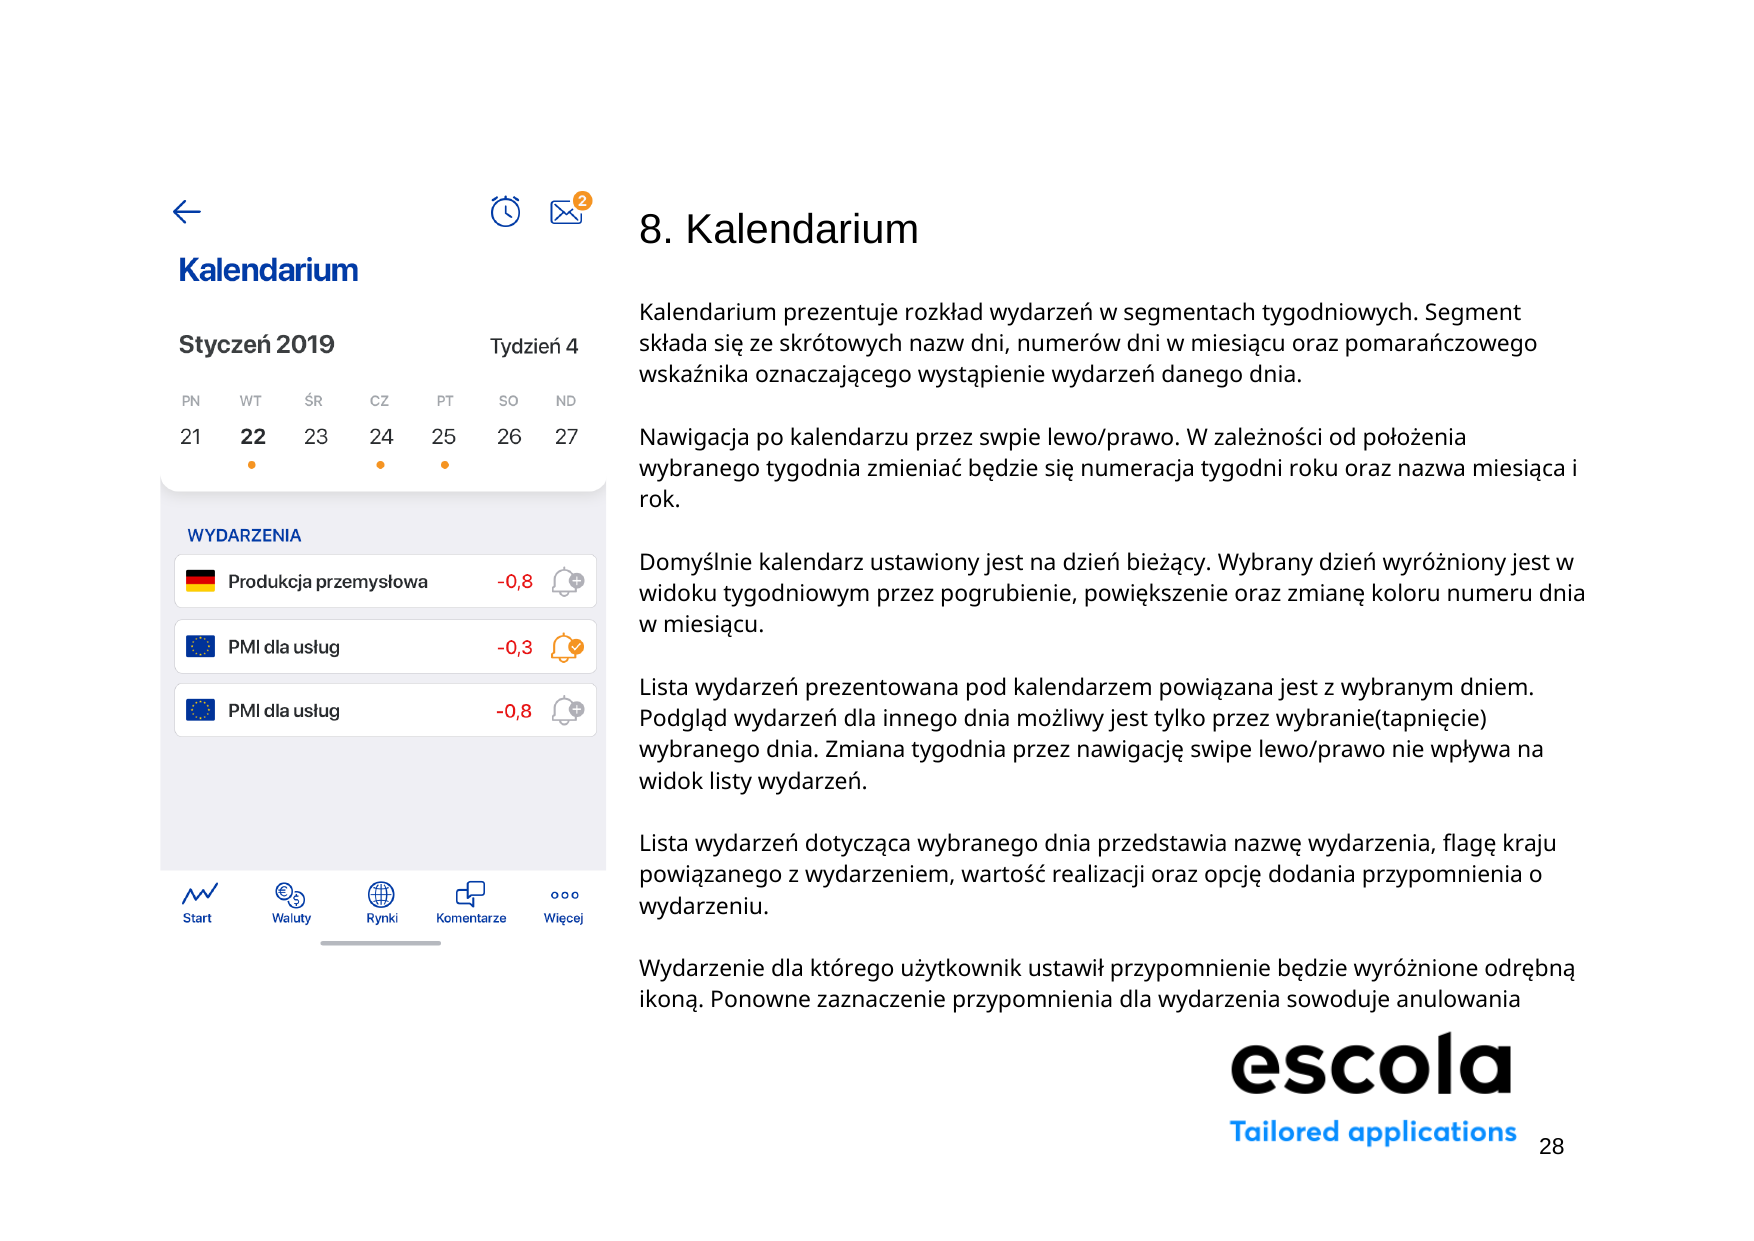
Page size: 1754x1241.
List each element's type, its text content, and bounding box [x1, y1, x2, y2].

table_cell [139, 152, 628, 1011]
picture [1208, 1019, 1531, 1157]
picture [160, 162, 607, 956]
table_cell 8. Kalendarium Kalendarium prezentuje rozkład wydarzeń w segmentach tygodniowych. Segment składa się ze skrótowych nazw dni, numerów dni w miesiącu oraz pomarańczowego wskaźnika oznaczającego wystąpienie wydarzeń danego dnia. Nawigacja po kalendarzu przez swpie lewo/prawo. W zależności od położenia wybranego tygodnia zmieniać będzie się numeracja tygodni roku oraz nazwa miesiąca i rok. Domyślnie kalendarz ustawiony jest na dzień bieżący. Wybrany dzień wyróżniony jest w widoku tygodniowym przez pogrubienie, powiększenie oraz zmianę koloru numeru dnia w miesiącu. Lista wydarzeń prezentowana pod kalendarzem powiązana jest z wybranym dniem. Podgląd wydarzeń dla innego dnia możliwy jest tylko przez wybranie(tapnięcie) wybranego dnia. Zmiana tygodnia przez nawigację swipe lewo/prawo nie wpływa na widok listy wydarzeń. Lista wydarzeń dotycząca wybranego dnia przedstawia nazwę wydarzenia, flagę kraju powiązanego z wydarzeniem, wartość realizacji oraz opcję dodania przypomnienia o wydarzeniu. Wydarzenie dla którego użytkownik ustawił przypomnienie będzie wyróżnione odrębną ikoną. Ponowne zaznaczenie przypomnienia dla wydarzenia sowoduje anulowania przypomnienia. Ustawienie przypomnienia będzie możliwe tylko dla nadchodzących wydarzeń. Użytkownik otrzyma przypomnienia o nadchodzącym wydarzeniu 15min przez planowanym terminem rozpoczęcia wydarzenia. [630, 152, 1596, 1011]
